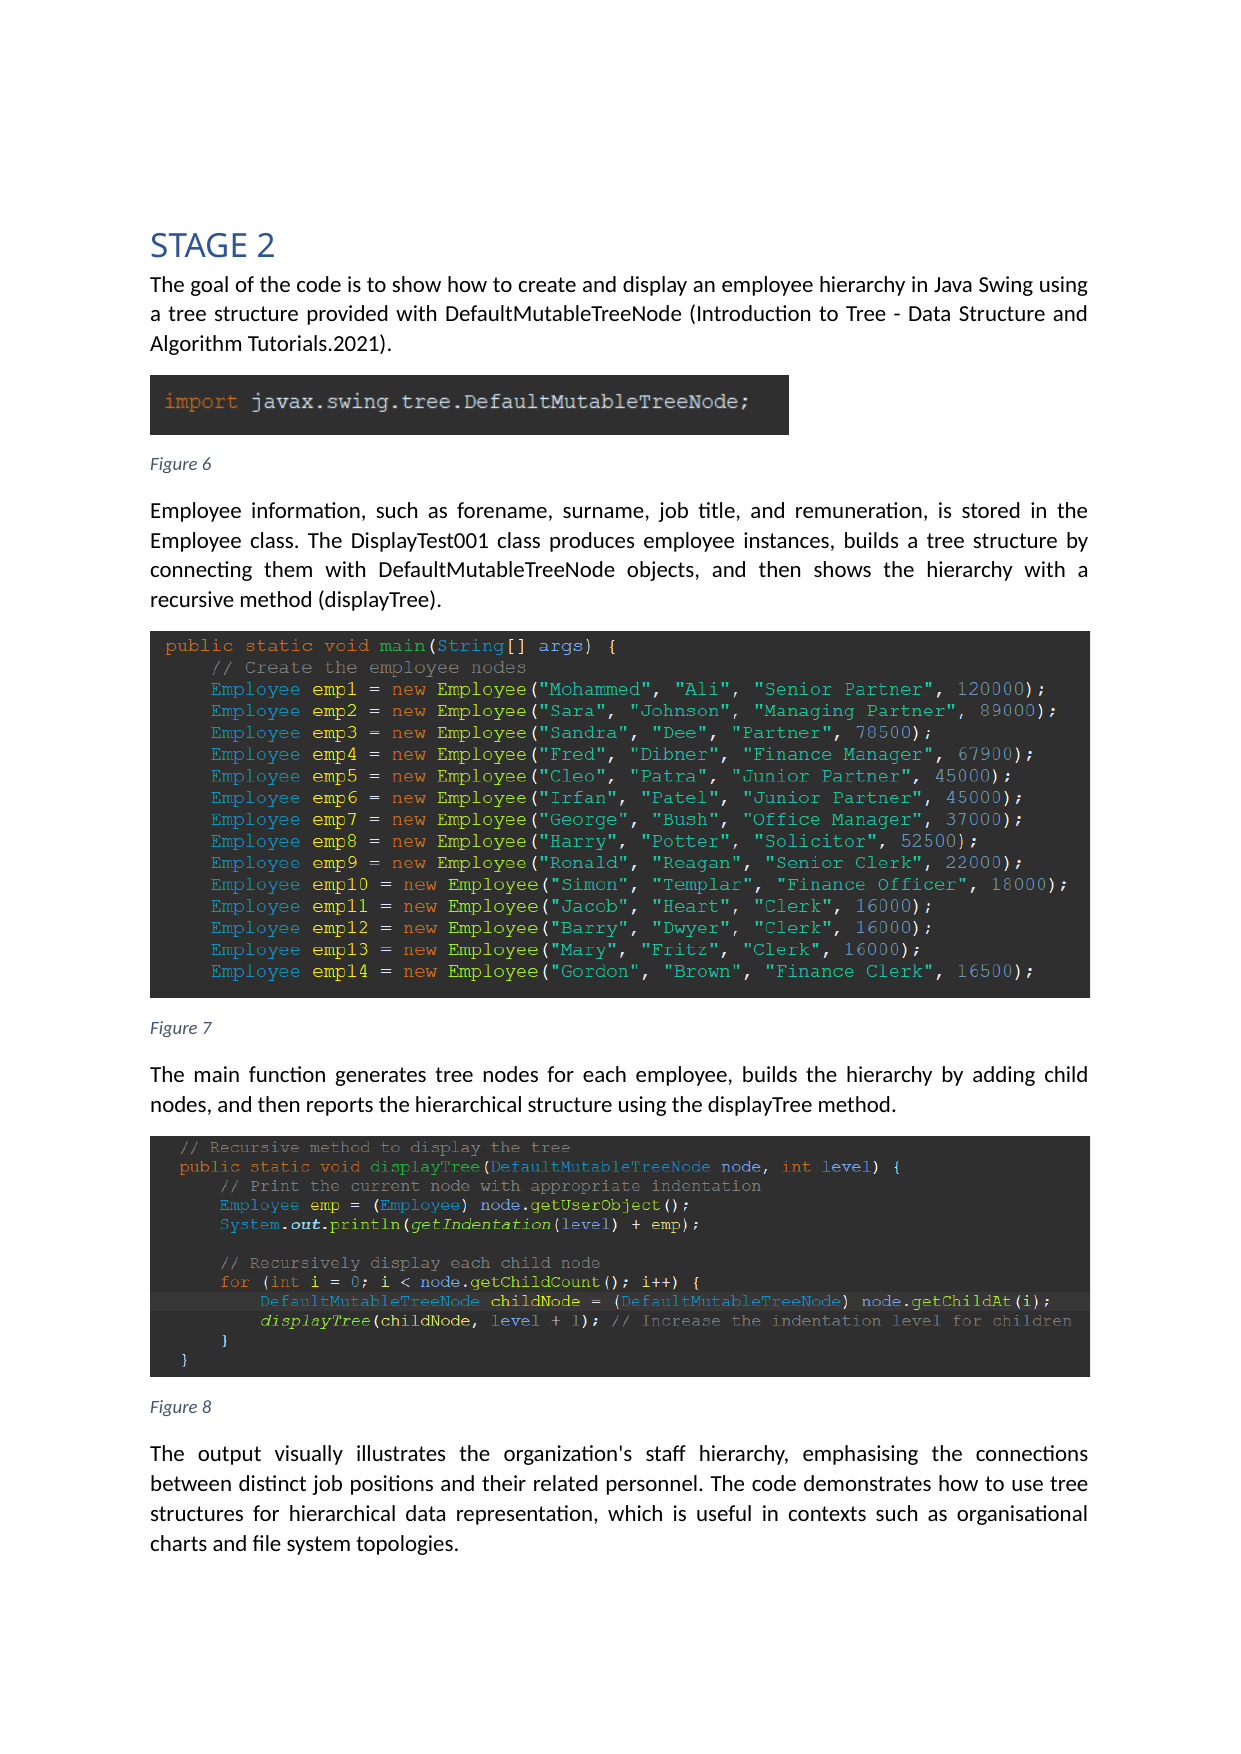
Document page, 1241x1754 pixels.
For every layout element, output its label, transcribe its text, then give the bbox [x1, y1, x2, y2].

text Figure 7 [150, 1016, 1090, 1039]
subtitle STAGE 2 [150, 222, 1090, 267]
text Figure 6 [150, 452, 1090, 475]
text The goal of the code is to show how to create and display an employee hierarchy in Java Swing using a tree structure provided with DefaultMutableTreeNode (Introduction to Tree - Data Structure and Algorithm Tutorials.2021). [150, 270, 1090, 357]
text The main function generates tree nodes for each employee, builds the hierarchy by adding child nodes, and then reports the hierarchical structure using the displayTree method. [150, 1060, 1090, 1118]
text The output visually illustrates the organization's staff hierarchy, emphasising the connections between distinct job positions and their related personnel. The code demonstrates how to use tree structures for hierarchical data representation, which is useful in contexts such as organisational charts and file system topologies. [150, 1439, 1090, 1557]
text Employee information, such as forename, surname, job title, and remuneration, is stored in the Employee class. The DisplayTest001 class produces employee instances, builds a tree structure by connecting them with DefaultMutableTreeNode objects, and then shows the hierarchy with a recursive method (displayTree). [150, 496, 1090, 613]
text Figure 8 [150, 1395, 1090, 1418]
